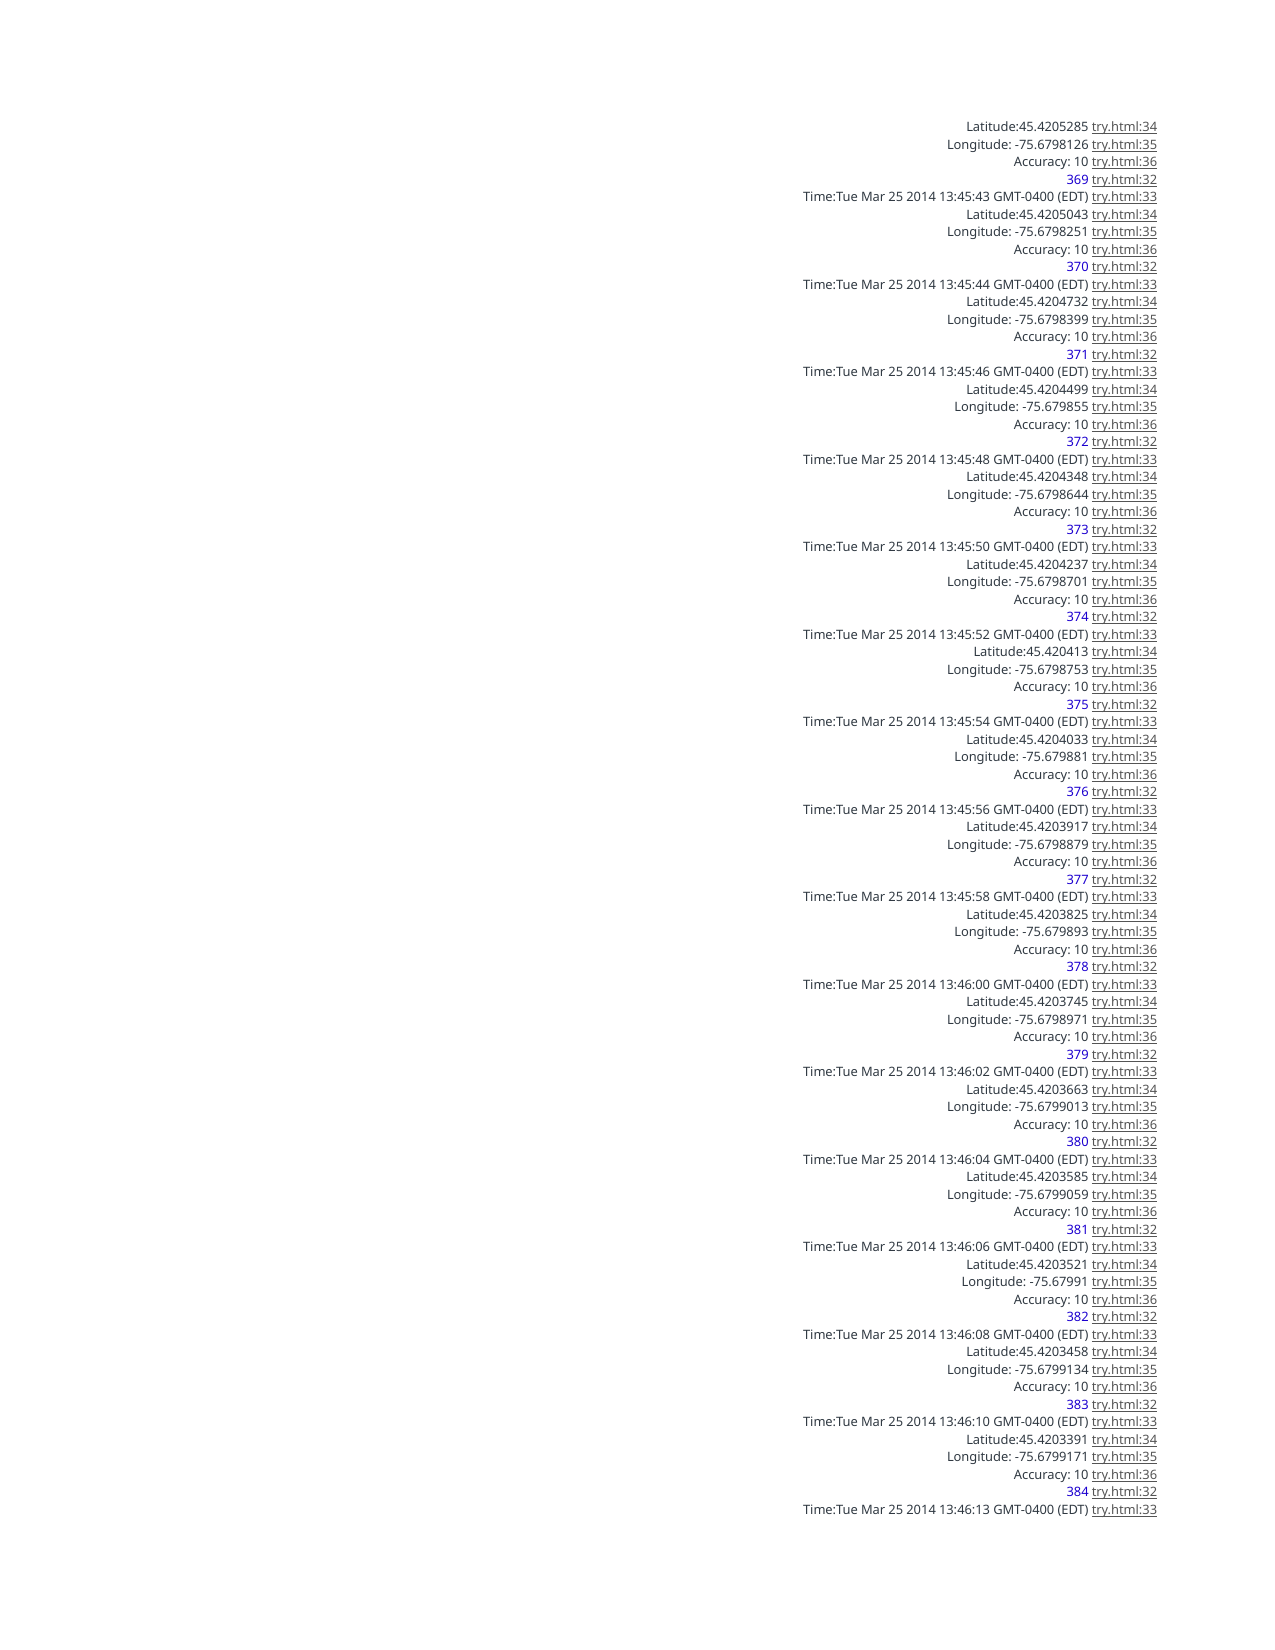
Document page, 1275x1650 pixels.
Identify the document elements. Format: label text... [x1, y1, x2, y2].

text 370 try.html:32 [151, 258, 1157, 276]
text Accuracy: 10 try.html:36 [151, 153, 1157, 171]
text Longitude: -75.6798251 try.html:35 [151, 223, 1157, 241]
text Longitude: -75.679893 try.html:35 [151, 923, 1157, 941]
text Time:Tue Mar 25 2014 13:45:50 GMT-0400 (EDT) try.html:33 [151, 538, 1157, 556]
text Accuracy: 10 try.html:36 [151, 1466, 1157, 1483]
text 371 try.html:32 [151, 346, 1157, 363]
text Longitude: -75.6798126 try.html:35 [151, 136, 1157, 153]
text 375 try.html:32 [151, 696, 1157, 713]
text Latitude:45.4203391 try.html:34 [151, 1431, 1157, 1448]
text Latitude:45.4204033 try.html:34 [151, 731, 1157, 748]
text 377 try.html:32 [151, 871, 1157, 888]
text Accuracy: 10 try.html:36 [151, 853, 1157, 871]
text Longitude: -75.6798879 try.html:35 [151, 836, 1157, 853]
text 374 try.html:32 [151, 608, 1157, 626]
text Time:Tue Mar 25 2014 13:46:06 GMT-0400 (EDT) try.html:33 [151, 1238, 1157, 1256]
text 369 try.html:32 [151, 171, 1157, 188]
text 372 try.html:32 [151, 433, 1157, 451]
text Time:Tue Mar 25 2014 13:46:13 GMT-0400 (EDT) try.html:33 [151, 1501, 1157, 1518]
text Accuracy: 10 try.html:36 [151, 766, 1157, 783]
text Time:Tue Mar 25 2014 13:45:56 GMT-0400 (EDT) try.html:33 [151, 801, 1157, 818]
text Accuracy: 10 try.html:36 [151, 941, 1157, 958]
text Time:Tue Mar 25 2014 13:45:58 GMT-0400 (EDT) try.html:33 [151, 888, 1157, 906]
text Time:Tue Mar 25 2014 13:45:46 GMT-0400 (EDT) try.html:33 [151, 363, 1157, 381]
text 373 try.html:32 [151, 521, 1157, 538]
text Longitude: -75.6799134 try.html:35 [151, 1361, 1157, 1378]
text Latitude:45.4205043 try.html:34 [151, 206, 1157, 223]
text Time:Tue Mar 25 2014 13:46:08 GMT-0400 (EDT) try.html:33 [151, 1326, 1157, 1343]
text Latitude:45.4203745 try.html:34 [151, 993, 1157, 1011]
text Accuracy: 10 try.html:36 [151, 1291, 1157, 1308]
text Longitude: -75.6799059 try.html:35 [151, 1186, 1157, 1203]
text Time:Tue Mar 25 2014 13:46:04 GMT-0400 (EDT) try.html:33 [151, 1151, 1157, 1168]
text Accuracy: 10 try.html:36 [151, 328, 1157, 346]
text Latitude:45.4203917 try.html:34 [151, 818, 1157, 836]
text Latitude:45.4204348 try.html:34 [151, 468, 1157, 486]
text Time:Tue Mar 25 2014 13:45:52 GMT-0400 (EDT) try.html:33 [151, 626, 1157, 643]
text Time:Tue Mar 25 2014 13:46:10 GMT-0400 (EDT) try.html:33 [151, 1413, 1157, 1431]
text Latitude:45.4203521 try.html:34 [151, 1256, 1157, 1273]
text Latitude:45.4204237 try.html:34 [151, 556, 1157, 573]
text Accuracy: 10 try.html:36 [151, 1116, 1157, 1133]
text Accuracy: 10 try.html:36 [151, 1028, 1157, 1046]
text 381 try.html:32 [151, 1221, 1157, 1238]
text Time:Tue Mar 25 2014 13:45:43 GMT-0400 (EDT) try.html:33 [151, 188, 1157, 206]
text Accuracy: 10 try.html:36 [151, 591, 1157, 608]
text Latitude:45.4204732 try.html:34 [151, 293, 1157, 311]
text Accuracy: 10 try.html:36 [151, 503, 1157, 521]
text 376 try.html:32 [151, 783, 1157, 801]
text Time:Tue Mar 25 2014 13:46:02 GMT-0400 (EDT) try.html:33 [151, 1063, 1157, 1081]
text Accuracy: 10 try.html:36 [151, 416, 1157, 433]
text Time:Tue Mar 25 2014 13:45:44 GMT-0400 (EDT) try.html:33 [151, 276, 1157, 293]
text 382 try.html:32 [151, 1308, 1157, 1326]
text Longitude: -75.6798701 try.html:35 [151, 573, 1157, 591]
text Time:Tue Mar 25 2014 13:45:48 GMT-0400 (EDT) try.html:33 [151, 451, 1157, 468]
text Accuracy: 10 try.html:36 [151, 241, 1157, 258]
text Longitude: -75.67991 try.html:35 [151, 1273, 1157, 1291]
text Longitude: -75.6798753 try.html:35 [151, 661, 1157, 678]
text Latitude:45.420413 try.html:34 [151, 643, 1157, 661]
text Time:Tue Mar 25 2014 13:46:00 GMT-0400 (EDT) try.html:33 [151, 976, 1157, 993]
text Longitude: -75.6798399 try.html:35 [151, 311, 1157, 328]
text 383 try.html:32 [151, 1396, 1157, 1413]
text Longitude: -75.6798644 try.html:35 [151, 486, 1157, 503]
text Longitude: -75.679881 try.html:35 [151, 748, 1157, 766]
text Longitude: -75.679855 try.html:35 [151, 398, 1157, 416]
text Latitude:45.4204499 try.html:34 [151, 381, 1157, 398]
text Accuracy: 10 try.html:36 [151, 678, 1157, 696]
text Longitude: -75.6799171 try.html:35 [151, 1448, 1157, 1466]
text Latitude:45.4203663 try.html:34 [151, 1081, 1157, 1098]
text 378 try.html:32 [151, 958, 1157, 976]
text 384 try.html:32 [151, 1483, 1157, 1501]
text 379 try.html:32 [151, 1046, 1157, 1063]
text Time:Tue Mar 25 2014 13:45:54 GMT-0400 (EDT) try.html:33 [151, 713, 1157, 731]
text Accuracy: 10 try.html:36 [151, 1203, 1157, 1221]
text Latitude:45.4203458 try.html:34 [151, 1343, 1157, 1361]
text Longitude: -75.6798971 try.html:35 [151, 1011, 1157, 1028]
text Accuracy: 10 try.html:36 [151, 1378, 1157, 1396]
text Latitude:45.4203585 try.html:34 [151, 1168, 1157, 1186]
text Latitude:45.4203825 try.html:34 [151, 906, 1157, 923]
text 380 try.html:32 [151, 1133, 1157, 1151]
text Longitude: -75.6799013 try.html:35 [151, 1098, 1157, 1116]
text Latitude:45.4205285 try.html:34 [151, 118, 1157, 136]
